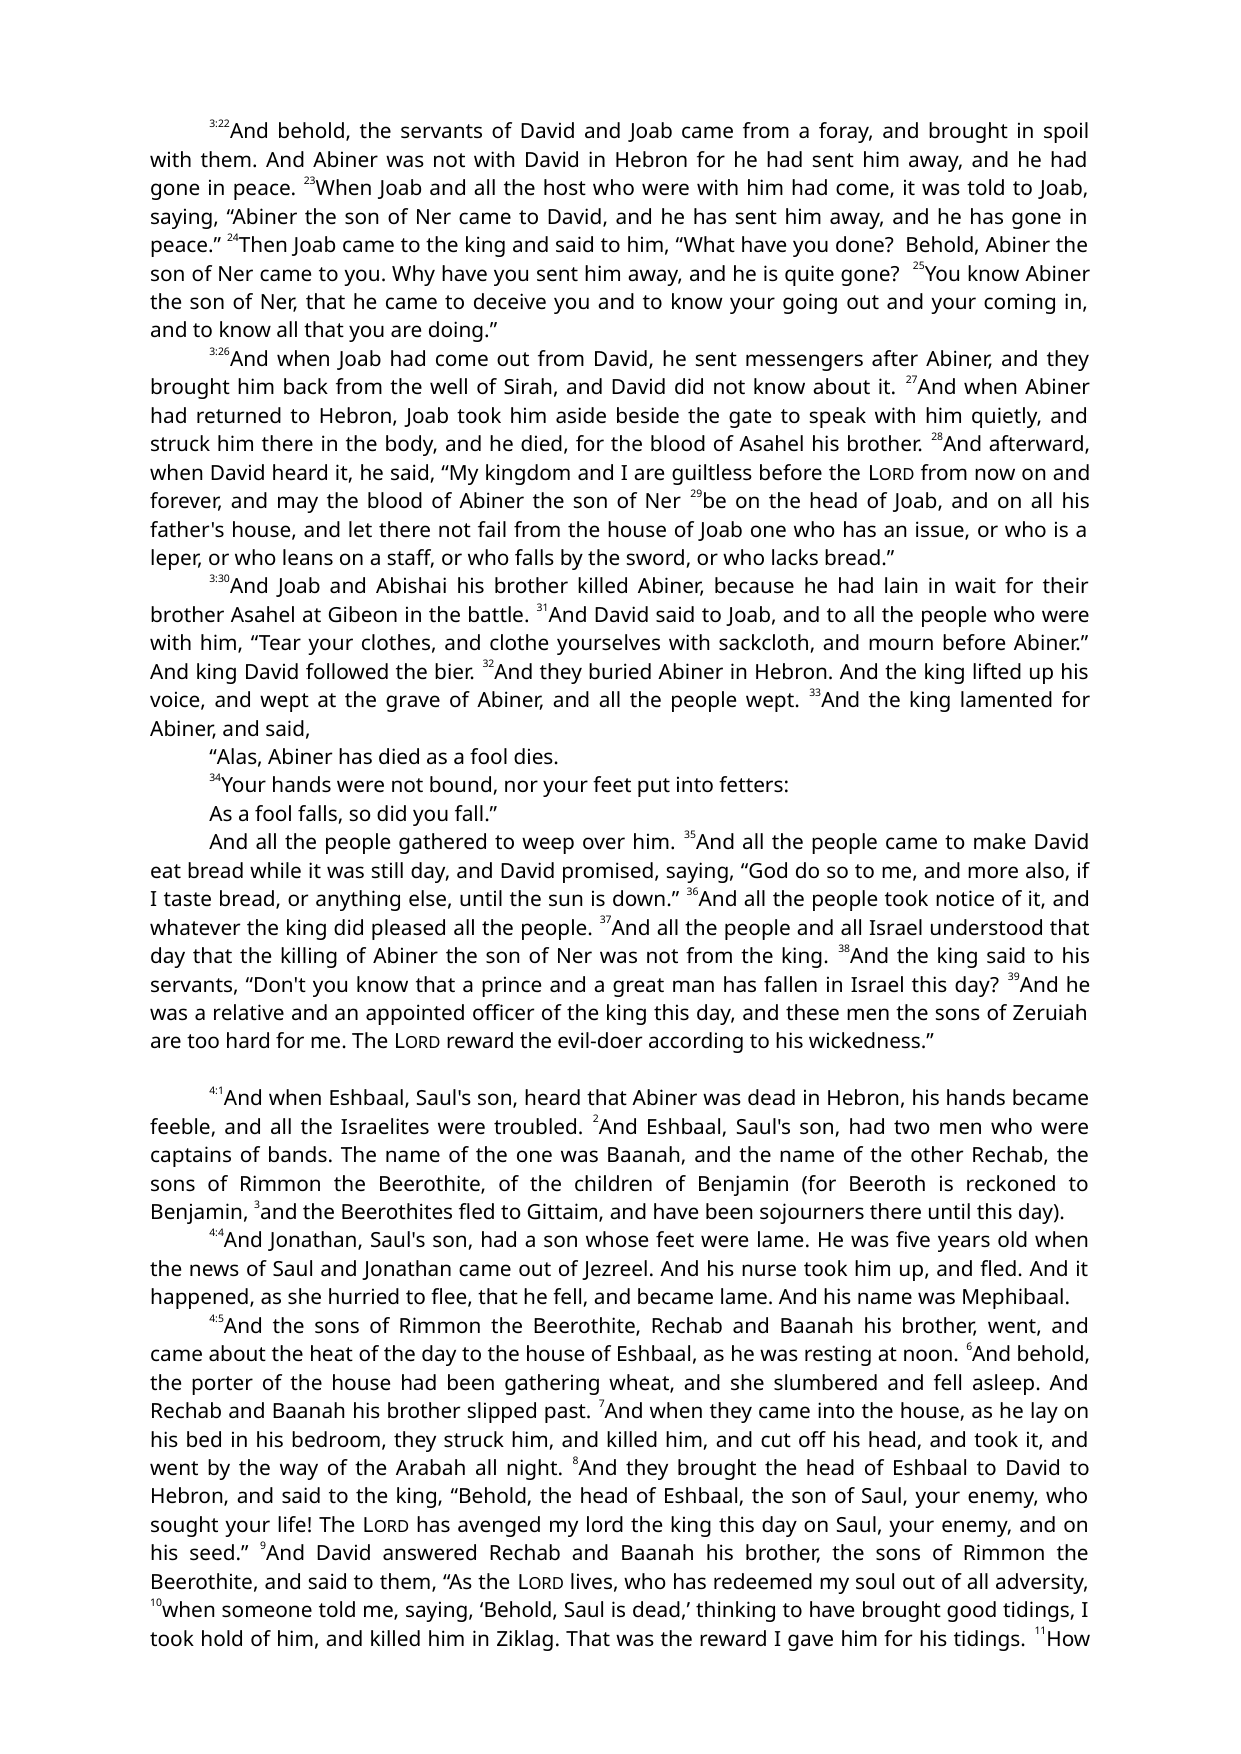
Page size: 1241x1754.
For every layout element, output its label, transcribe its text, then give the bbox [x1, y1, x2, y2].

text “Alas, Abiner has died as a fool dies. [150, 742, 1090, 771]
text 3:26And when Joab had come out from David, he sent messengers after Abiner, and they brought him back from the well of Sirah, and David did not know about it. 27And when Abiner had returned to Hebron, Joab took him aside beside the gate to speak with him quietly, and struck him there in the body, and he died, for the blood of Asahel his brother. 28And afterward, when David heard it, he said, “My kingdom and I are guiltless before the Lord from now on and forever, and may the blood of Abiner the son of Ner 29be on the head of Joab, and on all his father's house, and let there not fail from the house of Joab one who has an issue, or who is a leper, or who leans on a staff, or who falls by the sword, or who lacks bread.” [150, 344, 1090, 572]
text 3:30And Joab and Abishai his brother killed Abiner, because he had lain in wait for their brother Asahel at Gibeon in the battle. 31And David said to Joab, and to all the people who were with him, “Tear your clothes, and clothe yourselves with sackcloth, and mourn before Abiner.” And king David followed the bier. 32And they buried Abiner in Hebron. And the king lifted up his voice, and wept at the grave of Abiner, and all the people wept. 33And the king lamented for Abiner, and said, [150, 572, 1090, 742]
text 3:22And behold, the servants of David and Joab came from a foray, and brought in spoil with them. And Abiner was not with David in Hebron for he had sent him away, and he had gone in peace. 23When Joab and all the host who were with him had come, it was told to Joab, saying, “Abiner the son of Ner came to David, and he has sent him away, and he has gone in peace.” 24Then Joab came to the king and said to him, “What have you done? Behold, Abiner the son of Ner came to you. Why have you sent him away, and he is quite gone? 25You know Abiner the son of Ner, that he came to deceive you and to know your going out and your coming in, and to know all that you are doing.” [150, 117, 1090, 344]
text And all the people gathered to weep over him. 35And all the people came to make David eat bread while it was still day, and David promised, saying, “God do so to me, and more also, if I taste bread, or anything else, until the sun is down.” 36And all the people took notice of it, and whatever the king did pleased all the people. 37And all the people and all Israel understood that day that the killing of Abiner the son of Ner was not from the king. 38And the king said to his servants, “Don't you know that a prince and a great man has fallen in Israel this day? 39And he was a relative and an appointed officer of the king this day, and these men the sons of Zeruiah are too hard for me. The Lord reward the evil-doer according to his wickedness.” [150, 827, 1090, 1055]
text As a fool falls, so did you fall.” [150, 799, 1090, 827]
text 4:1And when Eshbaal, Saul's son, heard that Abiner was dead in Hebron, his hands became feeble, and all the Israelites were troubled. 2And Eshbaal, Saul's son, had two men who were captains of bands. The name of the one was Baanah, and the name of the other Rechab, the sons of Rimmon the Beerothite, of the children of Benjamin (for Beeroth is reckoned to Benjamin, 3and the Beerothites fled to Gittaim, and have been sojourners there until this day). [150, 1083, 1090, 1226]
text 34Your hands were not bound, nor your feet put into fetters: [150, 771, 1090, 799]
text 4:5And the sons of Rimmon the Beerothite, Rechab and Baanah his brother, went, and came about the heat of the day to the house of Eshbaal, as he was resting at noon. 6And behold, the porter of the house had been gathering wheat, and she slumbered and fell asleep. And Rechab and Baanah his brother slipped past. 7And when they came into the house, as he lay on his bed in his bedroom, they struck him, and killed him, and cut off his head, and took it, and went by the way of the Arabah all night. 8And they brought the head of Eshbaal to David to Hebron, and said to the king, “Behold, the head of Eshbaal, the son of Saul, your enemy, who sought your life! The Lord has avenged my lord the king this day on Saul, your enemy, and on his seed.” 9And David answered Rechab and Baanah his brother, the sons of Rimmon the Beerothite, and said to them, “As the Lord lives, who has redeemed my soul out of all adversity, 10when someone told me, saying, ‘Behold, Saul is dead,’ thinking to have brought good tidings, I took hold of him, and killed him in Ziklag. That was the reward I gave him for his tidings. 11How much more, when wicked men have killed a righteous person in his own house on his bed, shall I now seek his blood from your hand, and take you away from the earth.” 12And David commanded his young men, and they killed them, and cut off their hands and their feet, and hung them up beside the pool in Hebron. And they buried the head of Eshbaal in the grave of Abiner in Hebron. [150, 1311, 1090, 1652]
text 4:4And Jonathan, Saul's son, had a son whose feet were lame. He was five years old when the news of Saul and Jonathan came out of Jezreel. And his nurse took him up, and fled. And it happened, as she hurried to flee, that he fell, and became lame. And his name was Mephibaal. [150, 1226, 1090, 1311]
